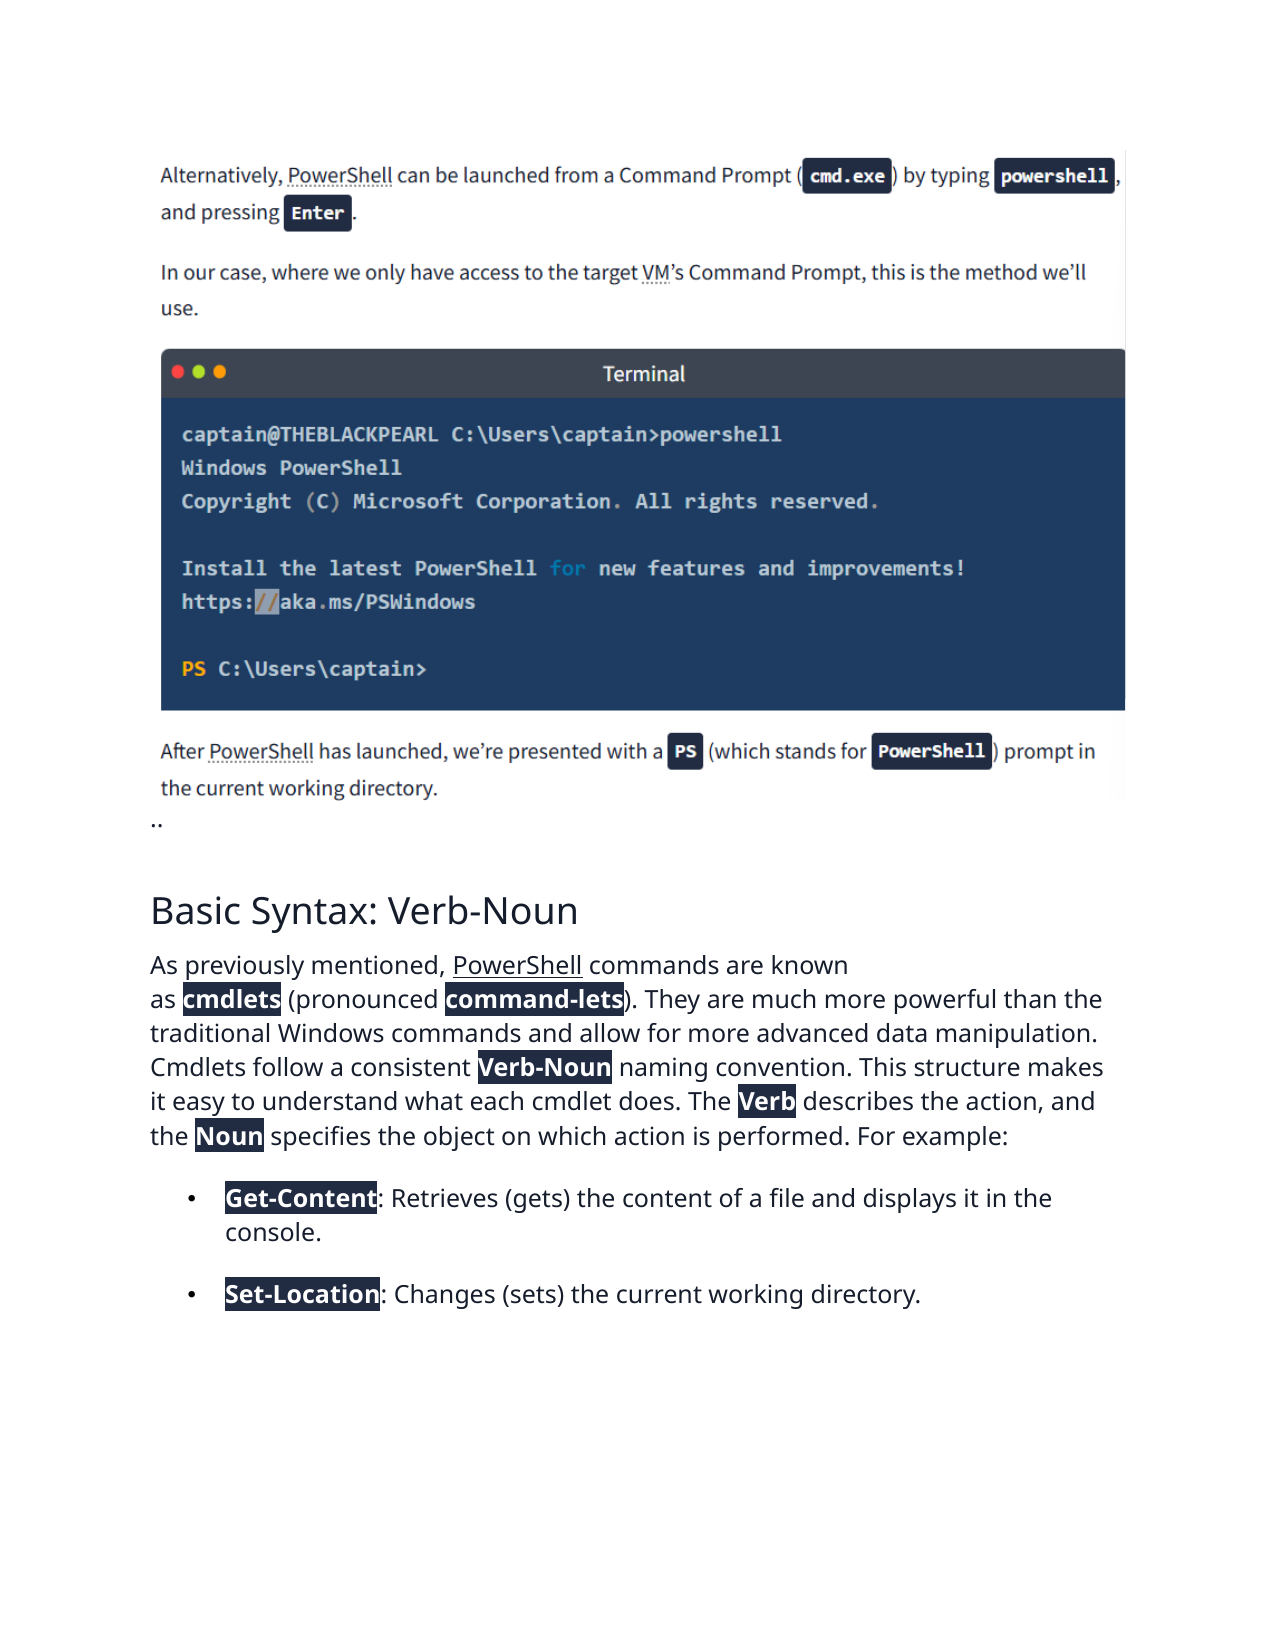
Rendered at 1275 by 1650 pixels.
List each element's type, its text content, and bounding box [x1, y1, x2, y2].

list Get-Content: Retrieves (gets) the content of a file and displays it in the console. [187, 1181, 1125, 1249]
text .. [150, 801, 1125, 835]
text Cmdlets follow a consistent Verb-Noun naming convention. This structure makes it easy to understand what each cmdlet does. The Verb describes the action, and the Noun specifies the object on which action is performed. For example: [150, 1050, 1125, 1152]
text As previously mentioned, PowerShell commands are known as cmdlets (pronounced command-lets). They are much more powerful than the traditional Windows commands and allow for more advanced data manipulation. [150, 948, 1125, 1050]
subtitle Basic Syntax: Verb-Noun [150, 884, 1125, 935]
picture [150, 150, 1125, 801]
list Set-Location: Changes (sets) the current working directory. [187, 1277, 1125, 1311]
